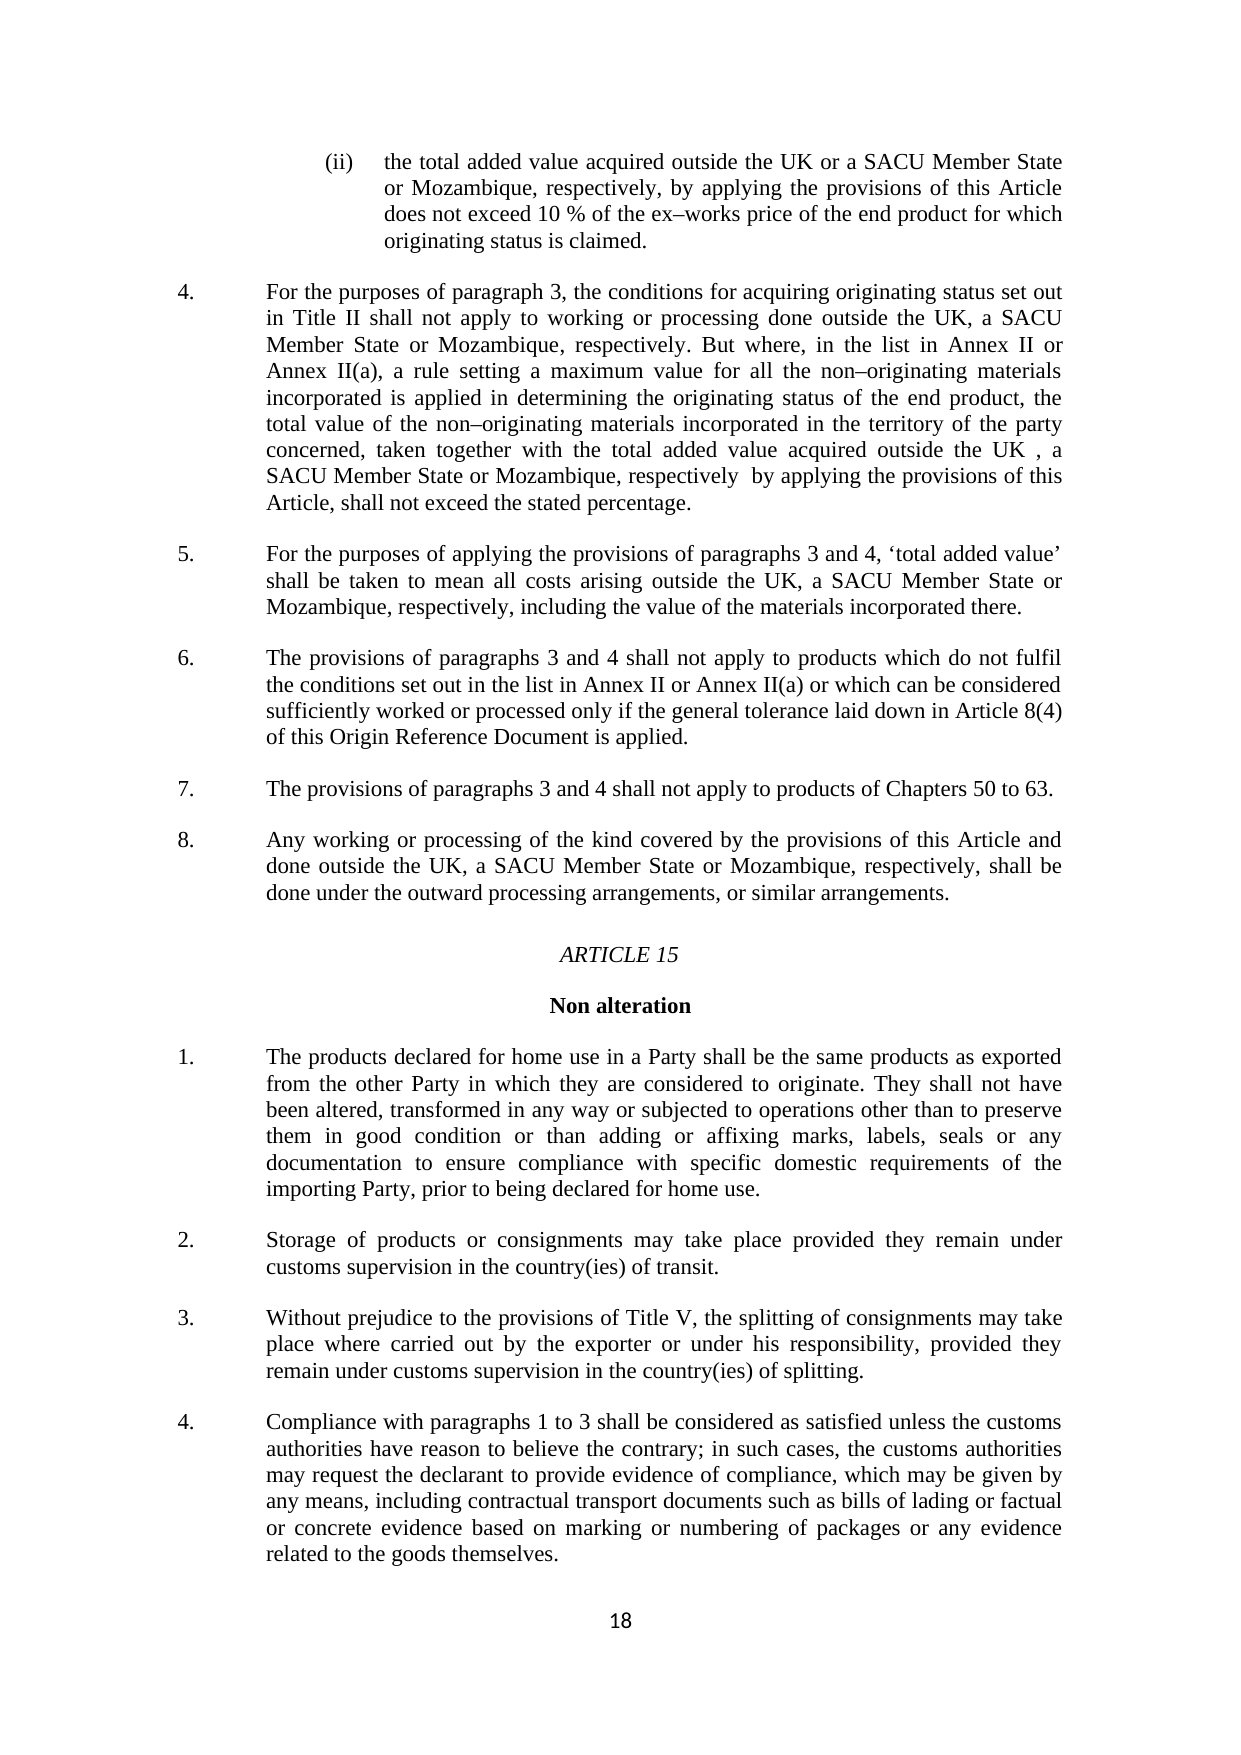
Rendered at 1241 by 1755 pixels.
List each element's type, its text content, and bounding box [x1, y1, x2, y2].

text 5. For the purposes of applying the provisions of paragraphs 3 and 4, ‘total added value’ shall be taken to mean all costs arising outside the UK, a SACU Member State or Mozambique, respectively, including the value of the materials incorporated there. [177, 540, 1063, 619]
text 7. The provisions of paragraphs 3 and 4 shall not apply to products of Chapters 50 to 63. [177, 775, 1063, 801]
text 4. Compliance with paragraphs 1 to 3 shall be considered as satisfied unless the customs authorities have reason to believe the contrary; in such cases, the customs authorities may request the declarant to provide evidence of compliance, which may be given by any means, including contractual transport documents such as bills of lading or factual or concrete evidence based on marking or numbering of packages or any evidence related to the goods themselves. [177, 1408, 1063, 1566]
text 6. The provisions of paragraphs 3 and 4 shall not apply to products which do not fulfil the conditions set out in the list in Annex II or Annex II(a) or which can be considered sufficiently worked or processed only if the general tolerance laid down in Article 8(4) of this Origin Reference Document is applied. [177, 644, 1063, 750]
text 3. Without prejudice to the provisions of Title V, the splitting of consignments may take place where carried out by the exporter or under his responsibility, provided they remain under customs supervision in the country(ies) of splitting. [177, 1304, 1063, 1383]
text 8. Any working or processing of the kind covered by the provisions of this Article and done outside the UK, a SACU Member State or Mozambique, respectively, shall be done under the outward processing arrangements, or similar arrangements. [177, 826, 1063, 905]
text ARTICLE 15 [177, 941, 1063, 967]
text Non alteration [177, 992, 1063, 1018]
text 1. The products declared for home use in a Party shall be the same products as exported from the other Party in which they are considered to originate. They shall not have been altered, transformed in any way or subjected to operations other than to preserve them in good condition or than adding or affixing marks, labels, seals or any documentation to ensure compliance with specific domestic requirements of the importing Party, prior to being declared for home use. [177, 1043, 1063, 1201]
text 2. Storage of products or consignments may take place provided they remain under customs supervision in the country(ies) of transit. [177, 1226, 1063, 1279]
text (ii) the total added value acquired outside the UK or a SACU Member State or Mozambique, respectively, by applying the provisions of this Article does not exceed 10 % of the ex–works price of the end product for which originating status is claimed. [325, 148, 1063, 253]
text 4. For the purposes of paragraph 3, the conditions for acquiring originating status set out in Title II shall not apply to working or processing done outside the UK, a SACU Member State or Mozambique, respectively. But where, in the list in Annex II or Annex II(a), a rule setting a maximum value for all the non–originating materials incorporated is applied in determining the originating status of the end product, the total value of the non–originating materials incorporated in the territory of the party concerned, taken together with the total added value acquired outside the UK , a SACU Member State or Mozambique, respectively by applying the provisions of this Article, shall not exceed the stated percentage. [177, 278, 1063, 515]
